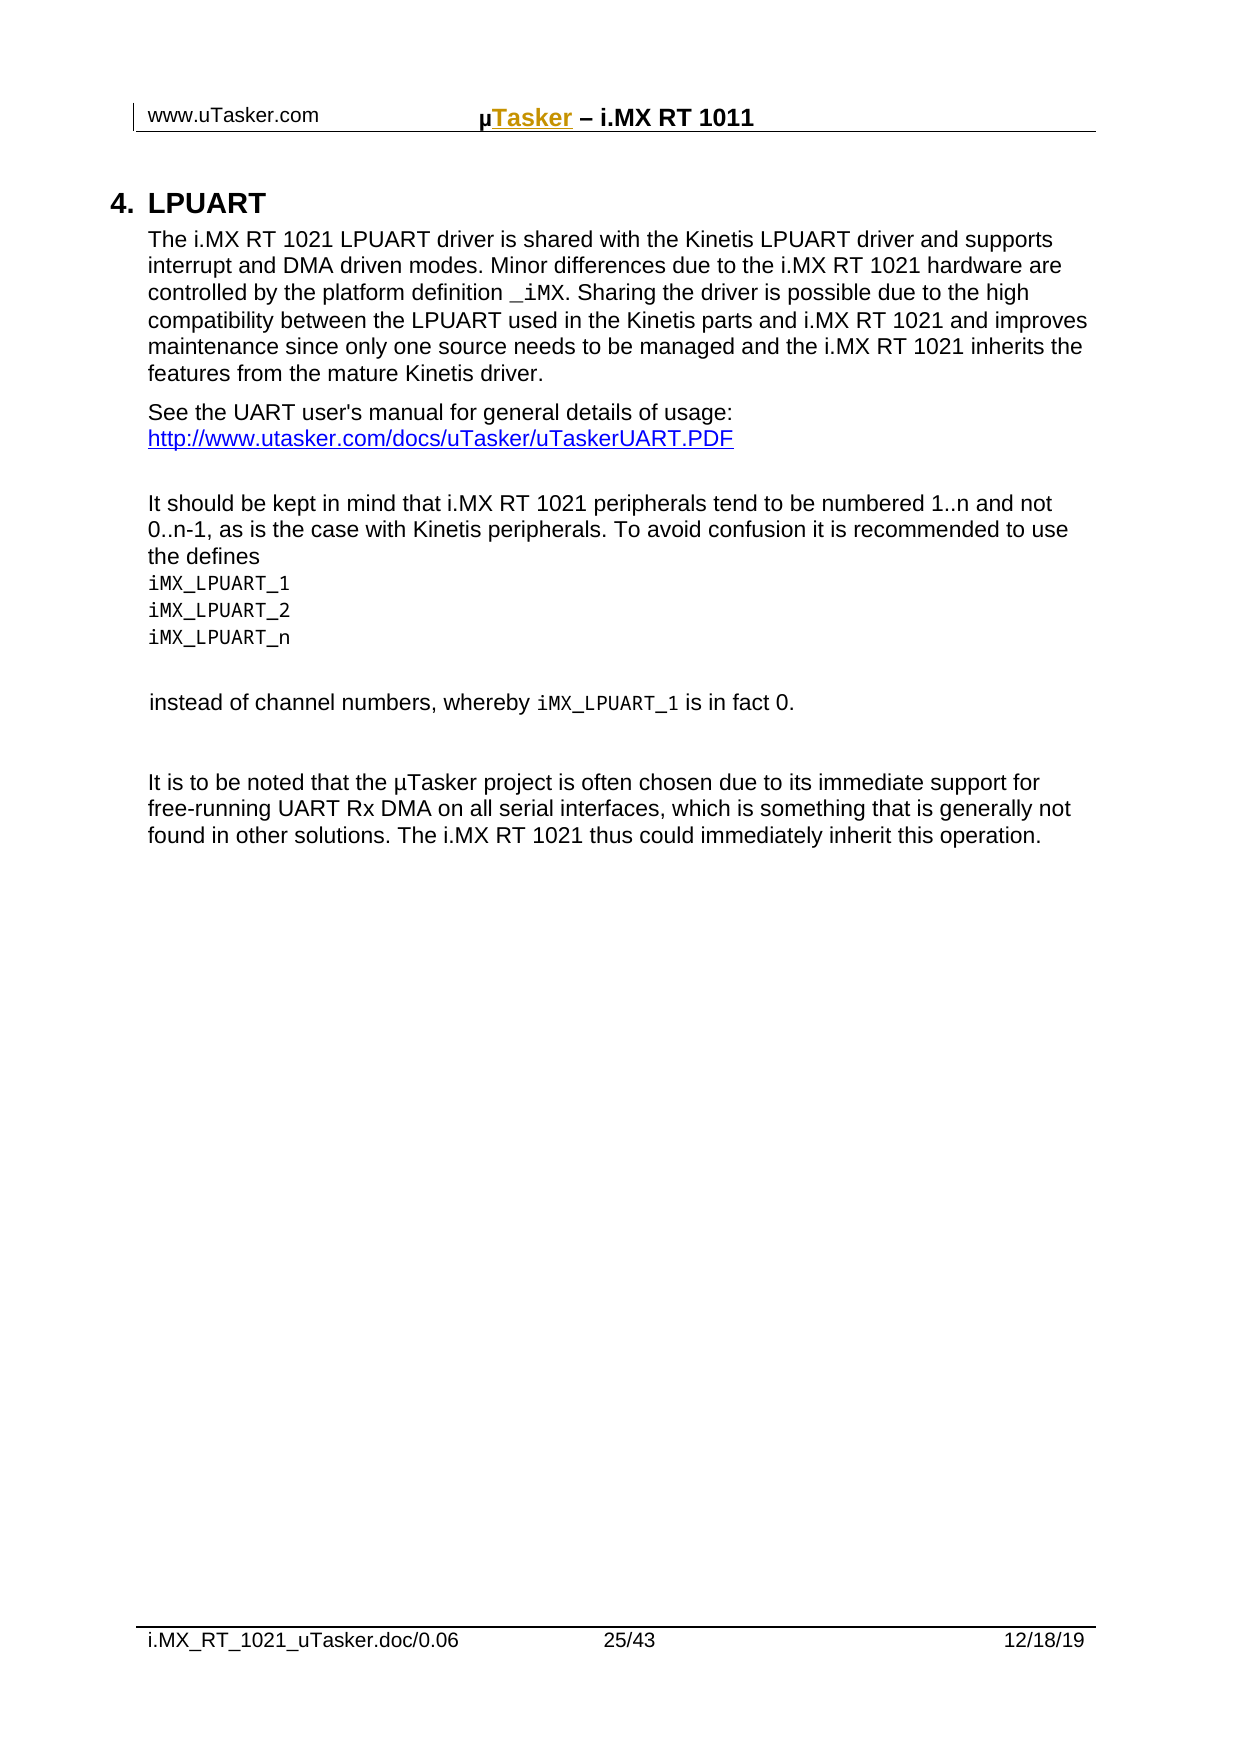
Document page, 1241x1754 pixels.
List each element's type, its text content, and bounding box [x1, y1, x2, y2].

subtitle LPUART [110, 186, 1093, 219]
text instead of channel numbers, whereby iMX_LPUART_1 is in fact 0. [148, 689, 1093, 716]
text It should be kept in mind that i.MX RT 1021 peripherals tend to be numbered 1..n and not 0..n-1, as is the case with Kinetis peripherals. To avoid confusion it is recommended to use the defines iMX_LPUART_1 iMX_LPUART_2 iMX_LPUART_n [148, 490, 1093, 650]
text It is to be noted that the µTasker project is often chosen due to its immediate support for free-running UART Rx DMA on all serial interfaces, which is something that is generally not found in other solutions. The i.MX RT 1021 thus could immediately inherit this operation. [148, 769, 1093, 848]
text See the UART user's manual for general details of usage: http://www.utasker.com/docs/uTasker/uTaskerUART.PDF [148, 398, 1093, 451]
text The i.MX RT 1021 LPUART driver is shared with the Kinetis LPUART driver and supports interrupt and DMA driven modes. Minor differences due to the i.MX RT 1021 hardware are controlled by the platform definition _iMX. Sharing the driver is possible due to the high compatibility between the LPUART used in the Kinetis parts and i.MX RT 1021 and improves maintenance since only one source needs to be managed and the i.MX RT 1021 inherits the features from the mature Kinetis driver. [148, 226, 1093, 386]
